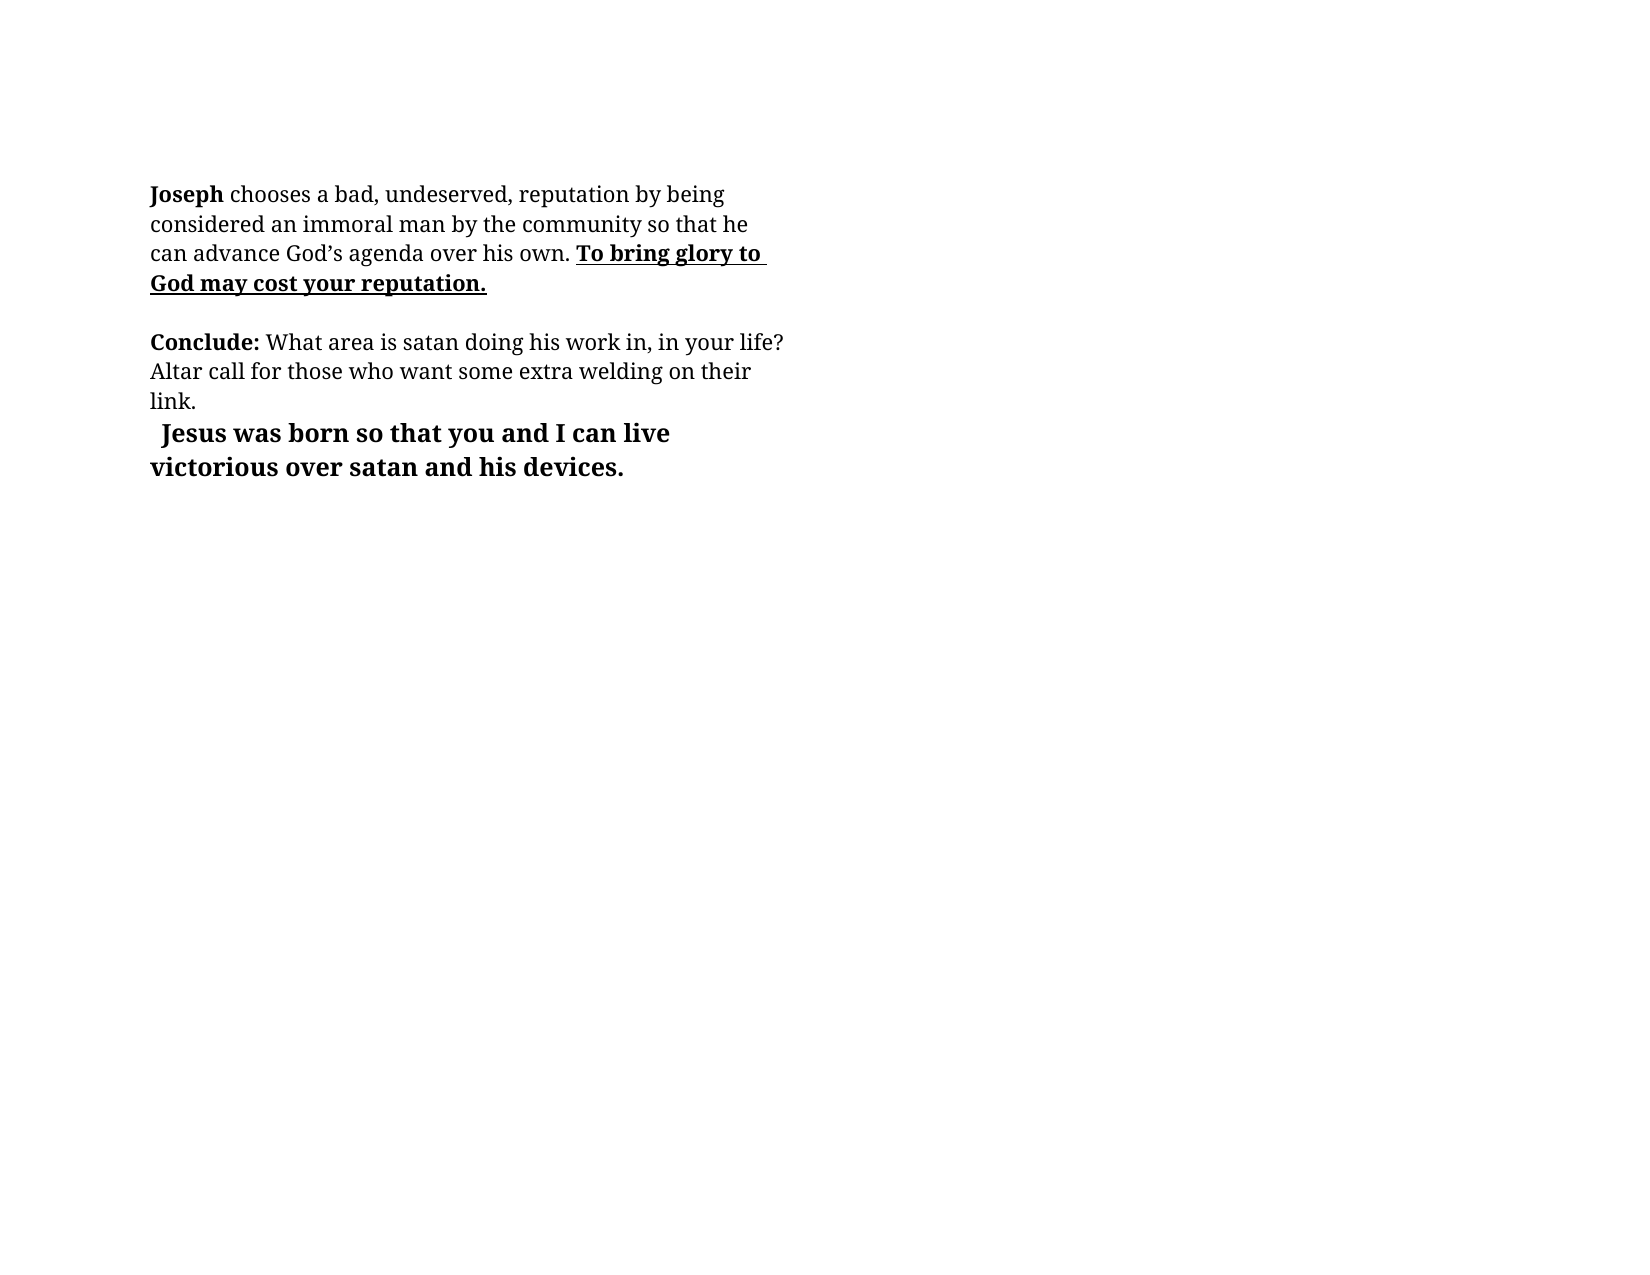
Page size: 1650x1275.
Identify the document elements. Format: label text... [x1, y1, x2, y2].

text Conclude: What area is satan doing his work in, in your life? Altar call for those who want some extra welding on their link. [150, 327, 787, 416]
text Jesus was born so that you and I can live victorious over satan and his devices. [150, 416, 787, 484]
text Joseph chooses a bad, undeserved, reputation by being considered an immoral man by the community so that he can advance God’s agenda over his own. To bring glory to God may cost your reputation. [150, 179, 787, 298]
